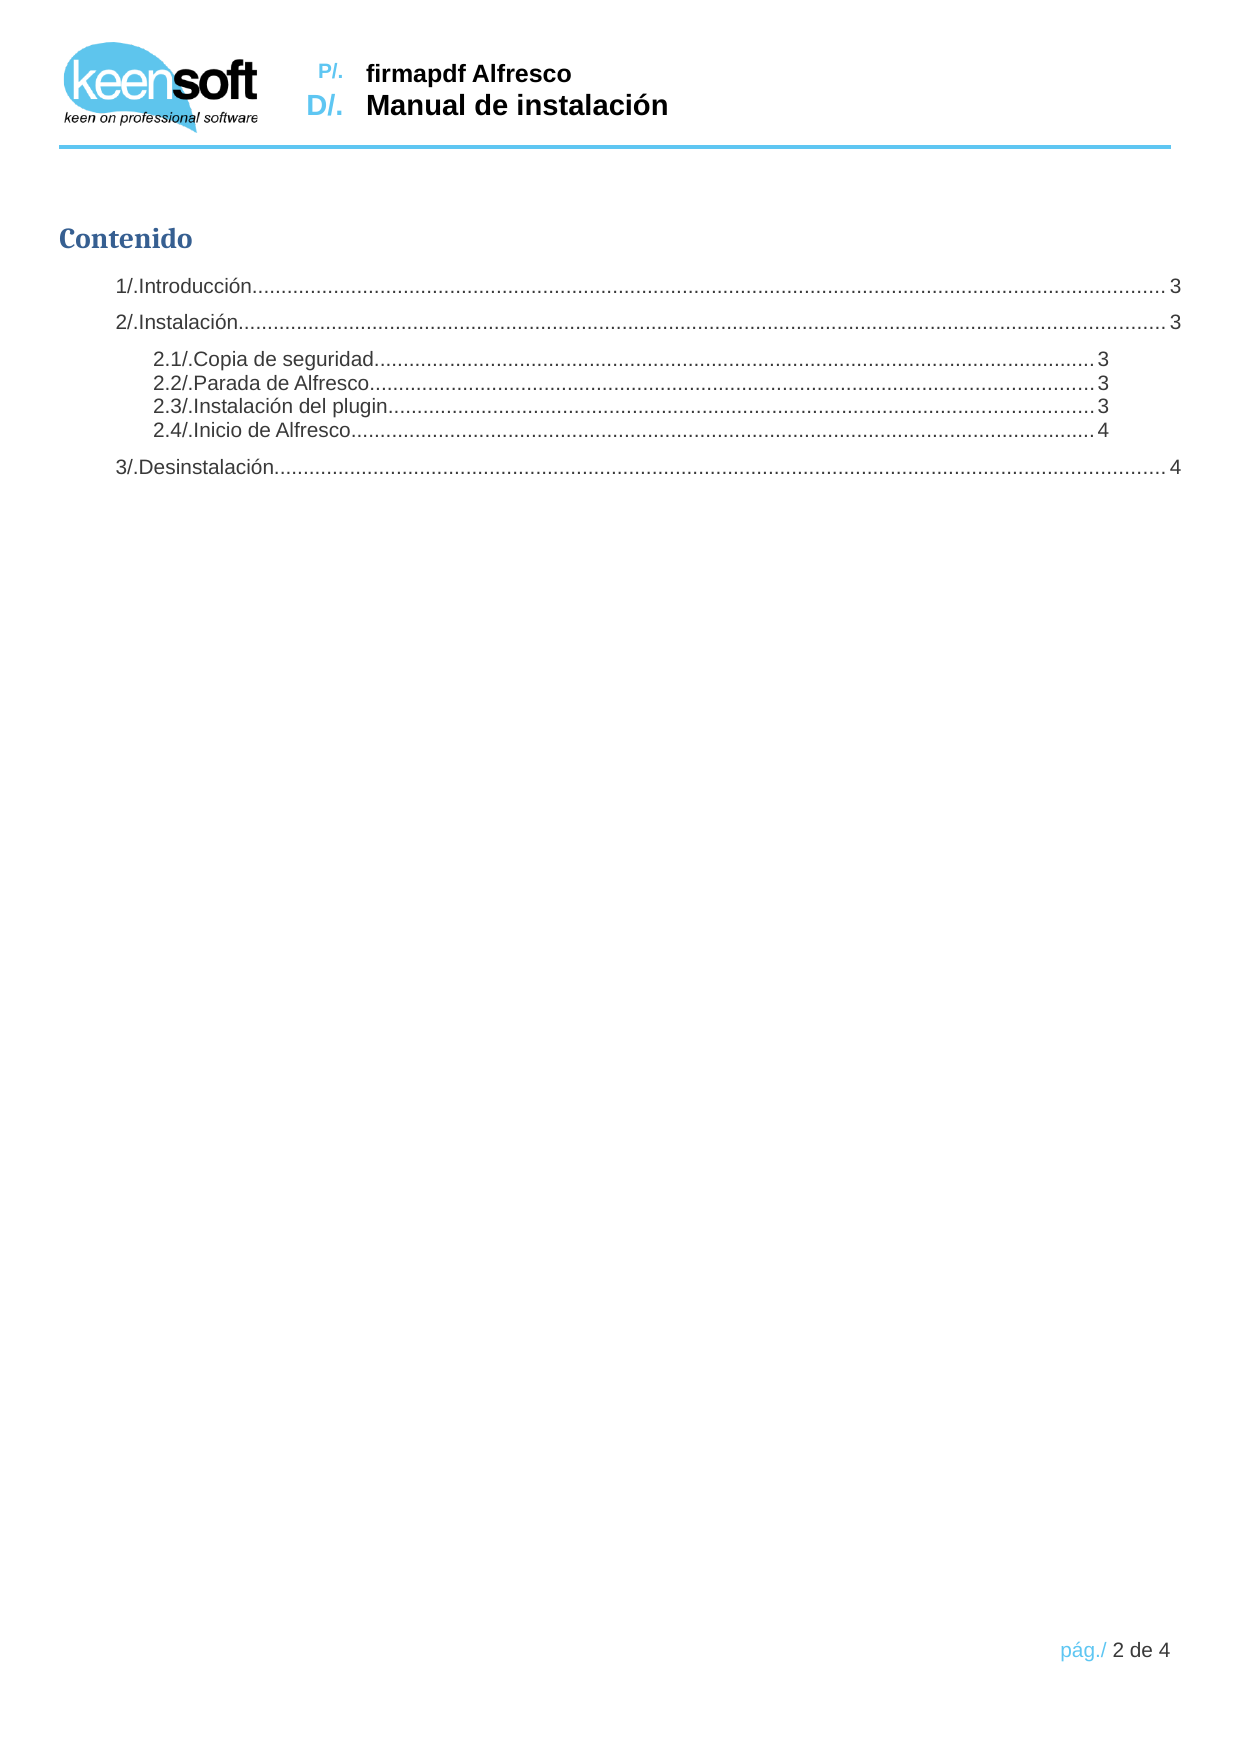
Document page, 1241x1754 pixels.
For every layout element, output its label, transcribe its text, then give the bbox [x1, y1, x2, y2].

picture [63, 42, 258, 133]
subtitle Contenido [59, 222, 1122, 256]
text 2/.Instalación 3 [115, 310, 1181, 334]
text 1/.Introducción 3 [115, 273, 1181, 297]
text 2.4/.Inicio de Alfresco 4 [153, 418, 1109, 442]
text 2.1/.Copia de seguridad 3 [153, 346, 1109, 370]
text 3/.Desinstalación 4 [115, 455, 1181, 479]
text 2.3/.Instalación del plugin 3 [153, 394, 1109, 418]
text 2.2/.Parada de Alfresco 3 [153, 370, 1109, 394]
